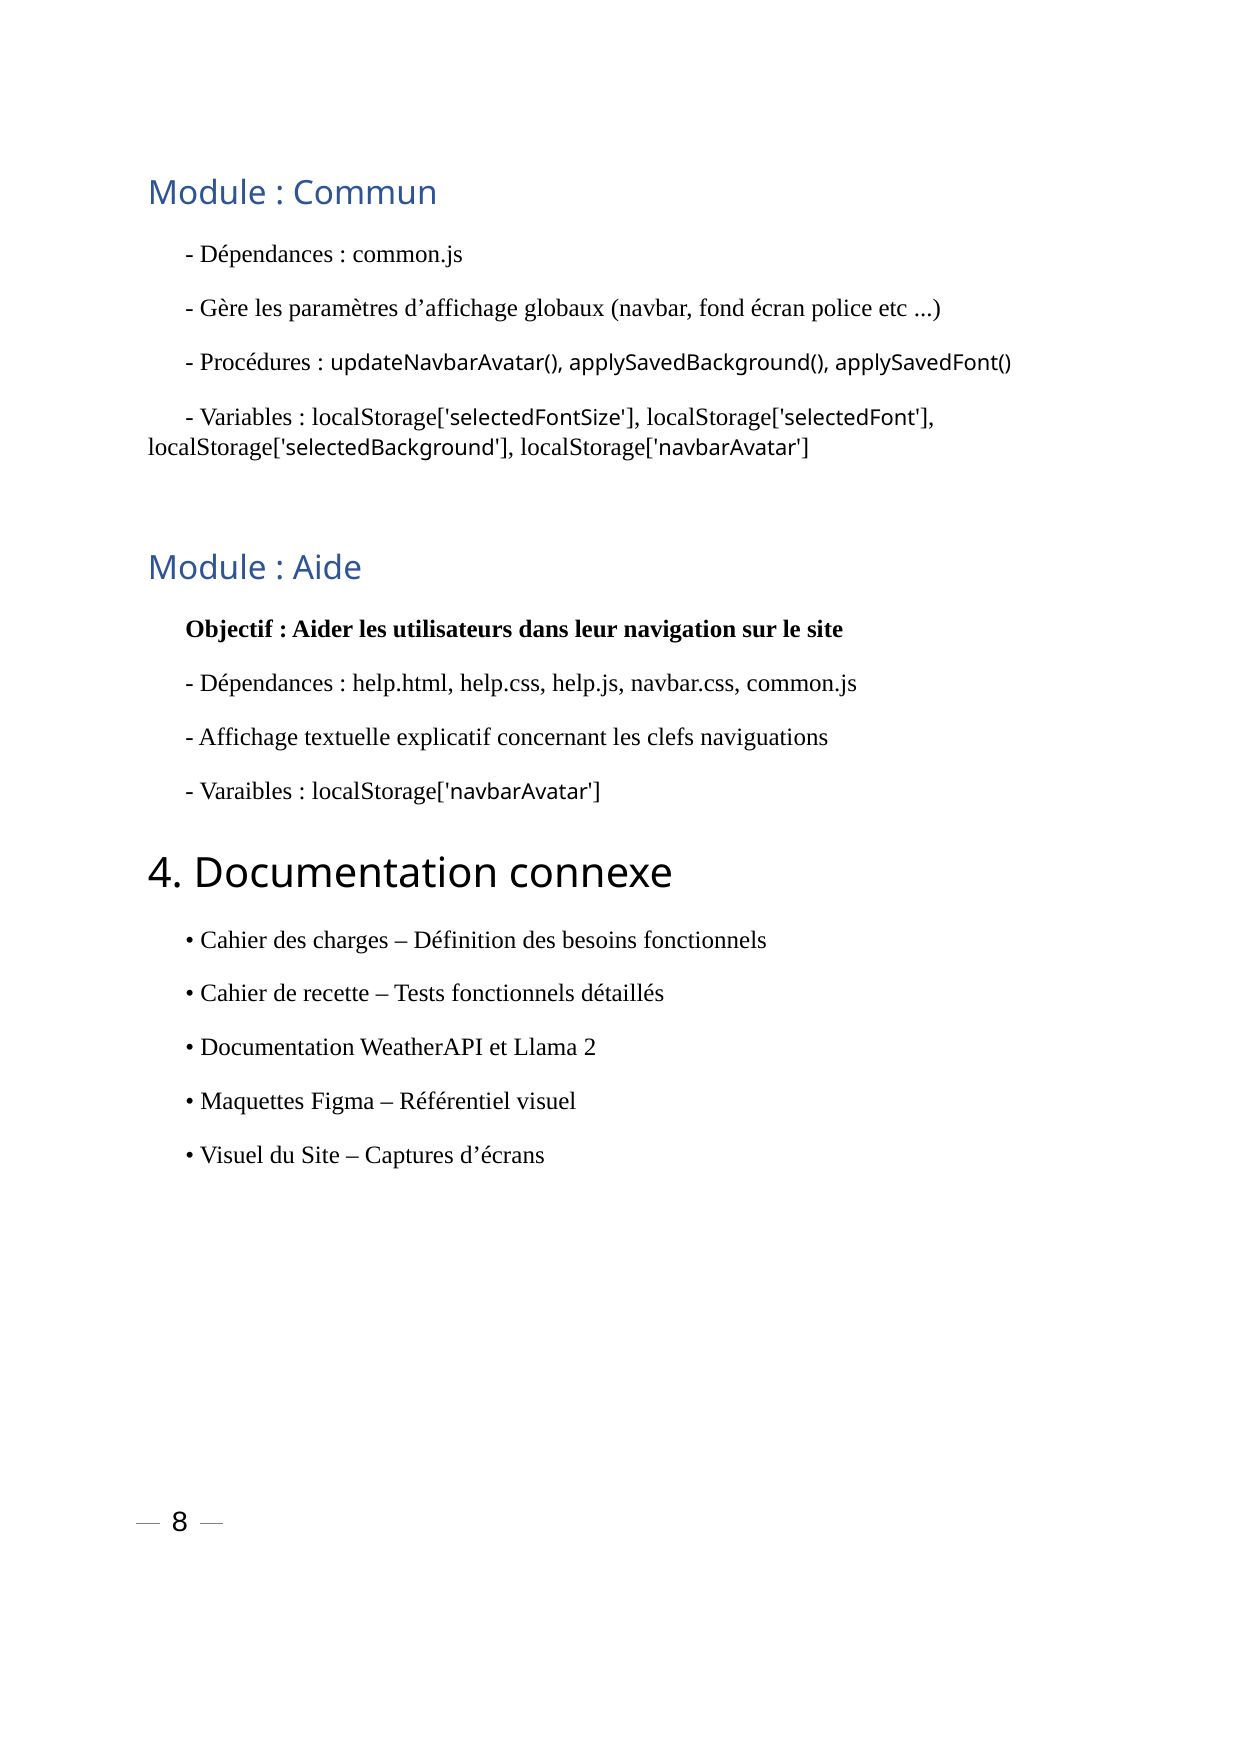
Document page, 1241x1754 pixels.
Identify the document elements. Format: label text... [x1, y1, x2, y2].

text • Cahier de recette – Tests fonctionnels détaillés [148, 978, 1093, 1007]
text - Affichage textuelle explicatif concernant les clefs naviguations [148, 722, 1093, 751]
text • Visuel du Site – Captures d’écrans [148, 1140, 1093, 1168]
text - Dépendances : help.html, help.css, help.js, navbar.css, common.js [148, 668, 1093, 697]
subtitle Module : Commun [148, 169, 1093, 214]
text • Maquettes Figma – Référentiel visuel [148, 1086, 1093, 1115]
text - Procédures : updateNavbarAvatar(), applySavedBackground(), applySavedFont() [148, 347, 1093, 377]
text • Cahier des charges – Définition des besoins fonctionnels [148, 925, 1093, 953]
text • Documentation WeatherAPI et Llama 2 [148, 1032, 1093, 1061]
text - Variables : localStorage['selectedFontSize'], localStorage['selectedFont'], localStorage['selectedBackground'], localStorage['navbarAvatar'] [148, 402, 1093, 519]
subtitle 4. Documentation connexe [148, 843, 1093, 900]
text - Dépendances : common.js [148, 239, 1093, 268]
text - Varaibles : localStorage['navbarAvatar'] [148, 776, 1093, 805]
text - Gère les paramètres d’affichage globaux (navbar, fond écran police etc ...) [148, 293, 1093, 322]
subtitle Module : Aide [148, 544, 1093, 589]
text Objectif : Aider les utilisateurs dans leur navigation sur le site [148, 614, 1093, 643]
